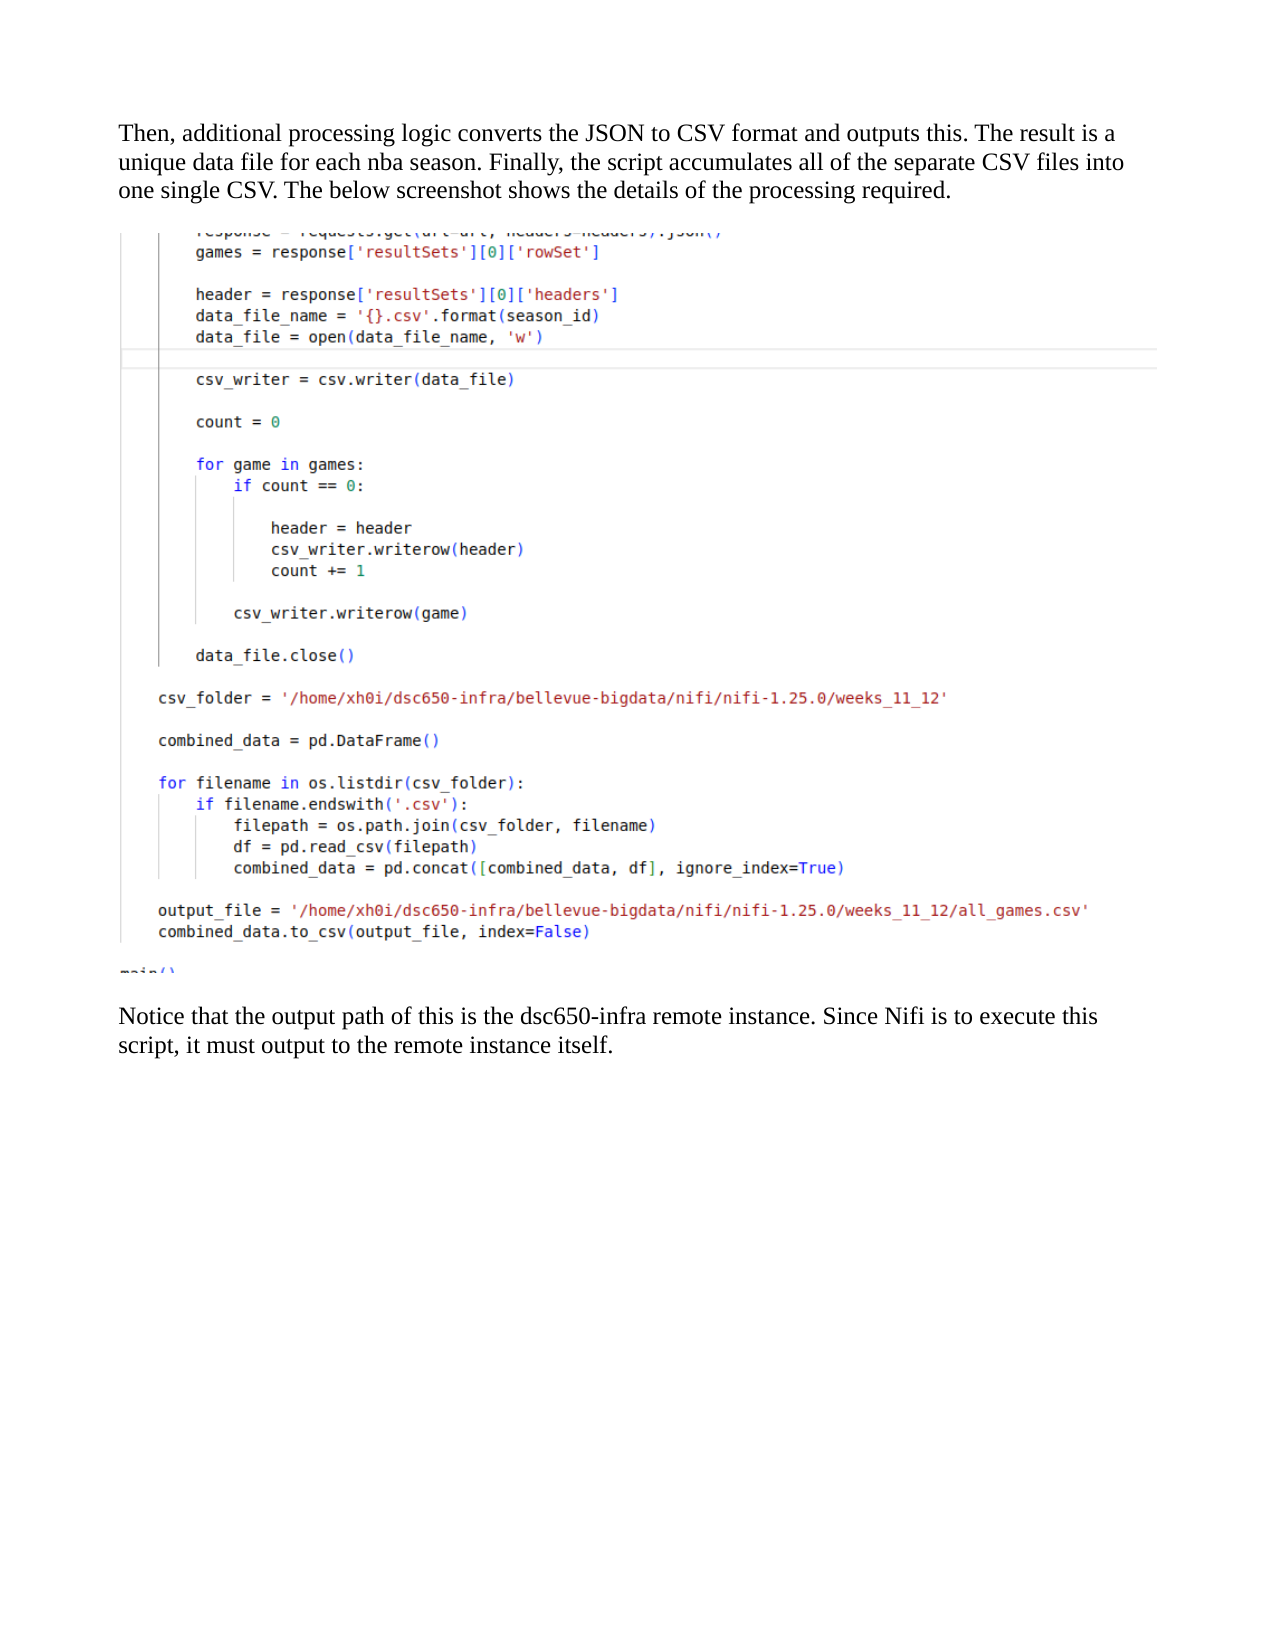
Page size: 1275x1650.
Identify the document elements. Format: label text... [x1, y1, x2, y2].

text Notice that the output path of this is the dsc650-infra remote instance. Since Nifi is to execute this script, it must output to the remote instance itself. [118, 1001, 1157, 1059]
picture [118, 233, 1157, 973]
text Then, additional processing logic converts the JSON to CSV format and outputs this. The result is a unique data file for each nba season. Finally, the script accumulates all of the separate CSV files into one single CSV. The below screenshot shows the details of the processing required. [118, 118, 1157, 204]
